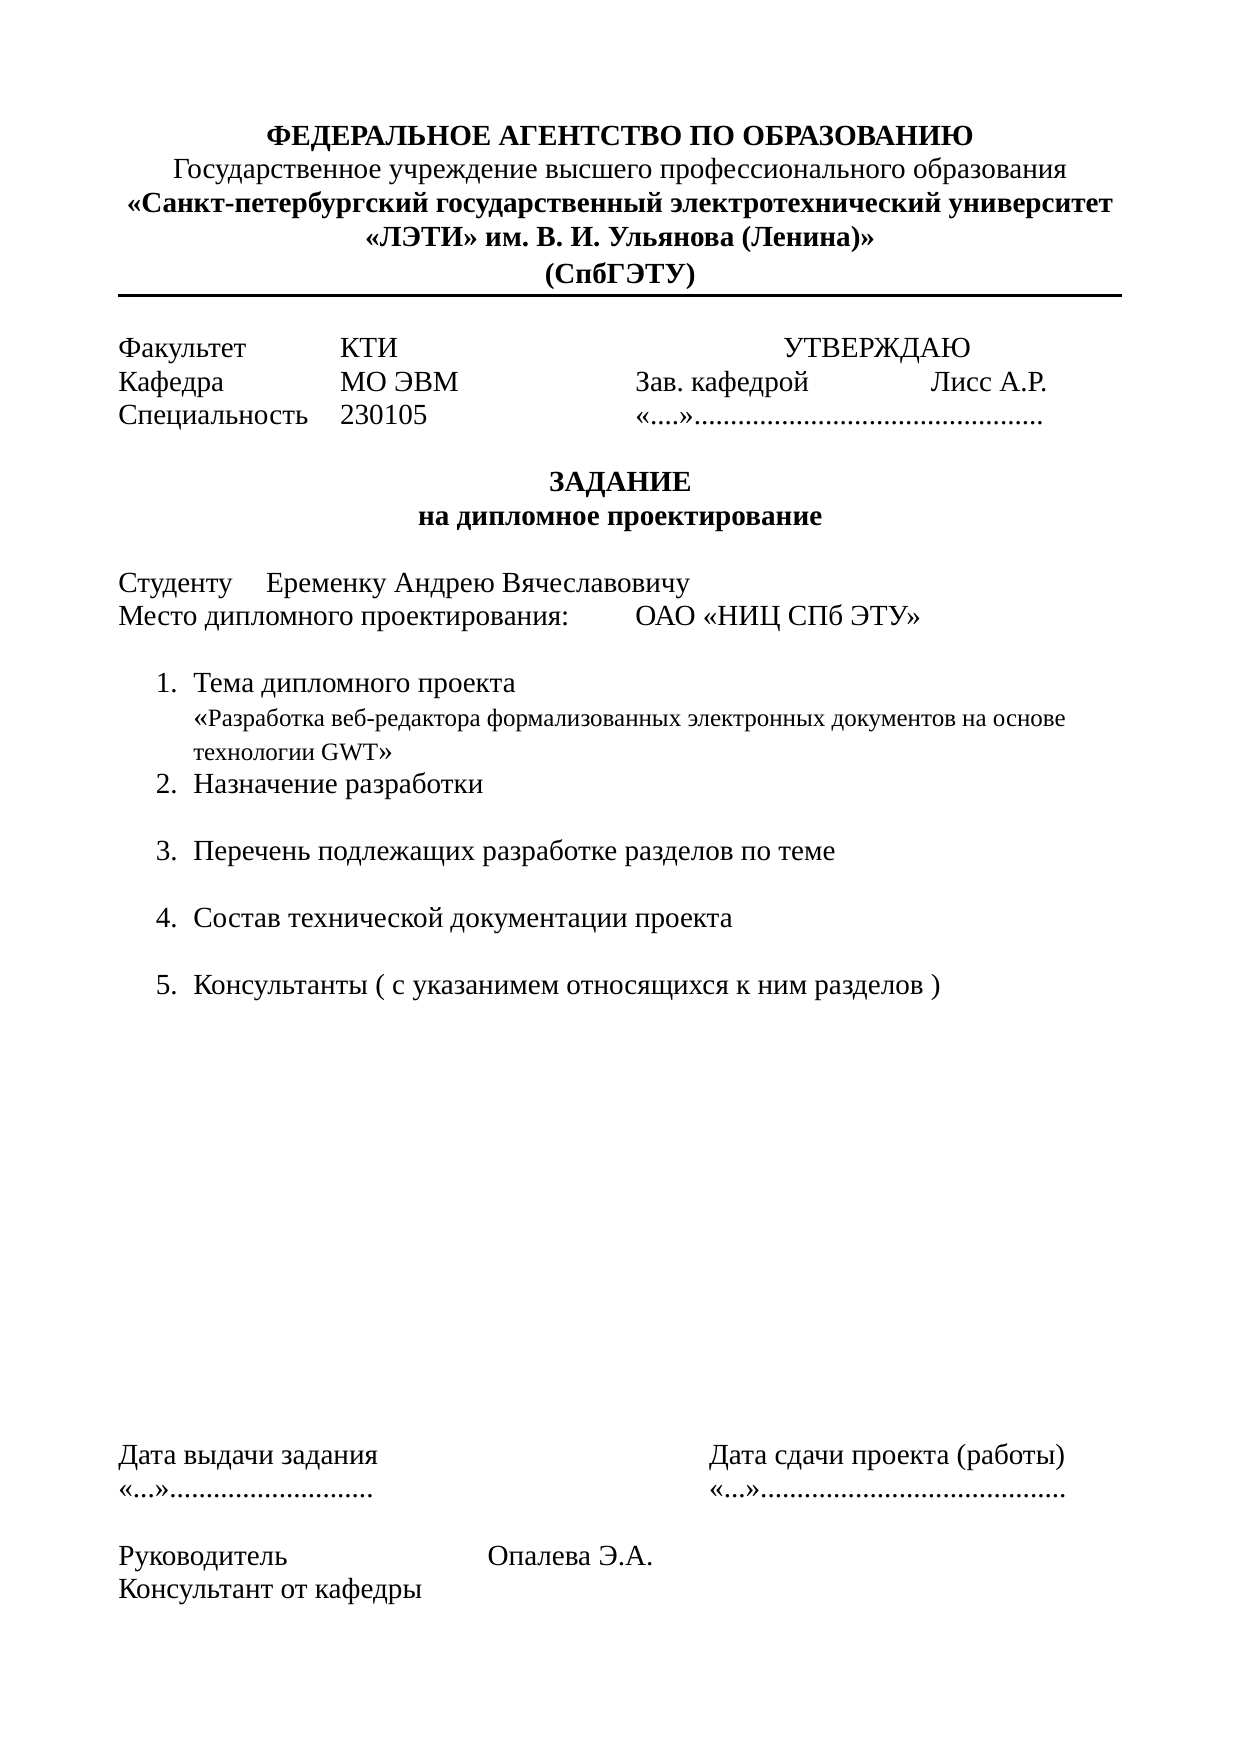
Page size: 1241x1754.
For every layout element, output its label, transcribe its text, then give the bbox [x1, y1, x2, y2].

list «Разработка веб-редактора формализованных электронных документов на основе технологии GWT» [156, 699, 1122, 766]
text «...»............................ «...».......................................... [118, 1471, 1122, 1504]
text Консультант от кафедры [118, 1571, 1122, 1605]
list Назначение разработки [156, 766, 1122, 800]
text Государственное учреждение высшего профессионального образования [118, 152, 1122, 185]
text ФЕДЕРАЛЬНОЕ АГЕНТСТВО ПО ОБРАЗОВАНИЮ [118, 118, 1122, 152]
text Кафедра МО ЭВМ Зав. кафедрой Лисс А.Р. [118, 364, 1122, 397]
text ЗАДАНИЕ [118, 464, 1122, 498]
text Факультет КТИ УТВЕРЖДАЮ [118, 330, 1122, 364]
text Руководитель Опалева Э.А. [118, 1538, 1122, 1571]
text Дата выдачи задания Дата сдачи проекта (работы) [118, 1437, 1122, 1471]
list Состав технической документации проекта [156, 900, 1122, 934]
text «САНКТ-ПЕТЕРБУРГСКИЙ ГОСУДАРСТВЕННЫЙ ЭЛЕКТРОТЕХНИЧЕСКИЙ УНИВЕРСИТЕТ «ЛЭТИ» им. В. И. Ульянова (Ленина)» [118, 185, 1122, 252]
text Специальность 230105 «....»................................................ [118, 397, 1122, 431]
list Тема дипломного проекта [156, 666, 1122, 699]
text (СпбГЭТУ) [118, 252, 1122, 294]
list Перечень подлежащих разработке разделов по теме [156, 833, 1122, 867]
text Место дипломного проектирования: ОАО «НИЦ СПб ЭТУ» [118, 598, 1122, 632]
text на дипломное проектирование [118, 498, 1122, 531]
text Студенту Еременку Андрею Вячеславовичу [118, 565, 1122, 598]
list Консультанты ( с указанимем относящихся к ним разделов ) [156, 967, 1122, 1001]
